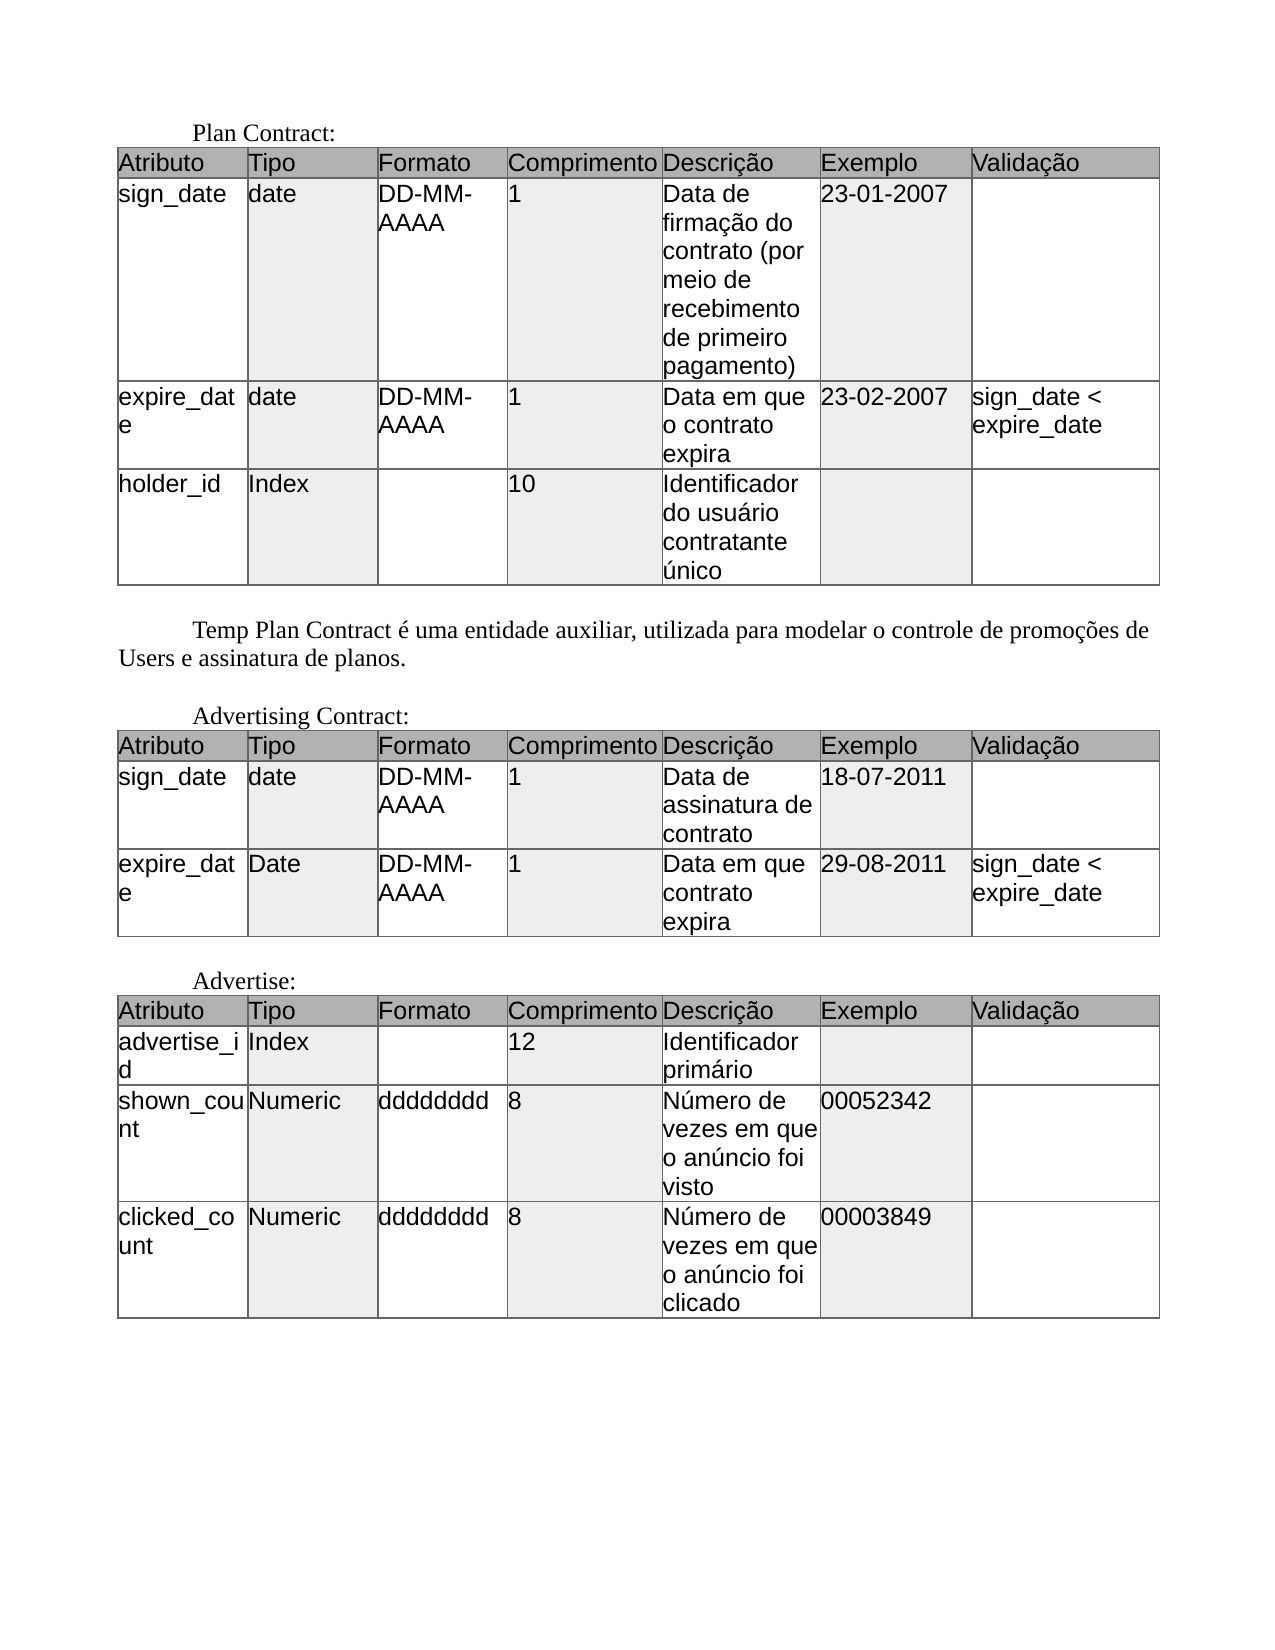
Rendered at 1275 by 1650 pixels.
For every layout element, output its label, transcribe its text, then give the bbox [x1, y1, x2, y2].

table_header Exemplo [821, 148, 971, 177]
table_header Exemplo [821, 731, 971, 760]
table_header Validação [973, 731, 1159, 760]
table_cell Index [249, 470, 377, 584]
table_cell shown_count [119, 1086, 247, 1201]
table_cell [379, 470, 507, 584]
table_cell 1 [508, 179, 662, 380]
table_cell Date [249, 850, 377, 936]
table_cell 1 [508, 382, 662, 468]
table_cell Data em que contrato expira [663, 850, 820, 936]
table_header Atributo [119, 731, 247, 760]
table_cell dddddddd [379, 1086, 507, 1201]
table_header Tipo [249, 148, 377, 177]
table_cell 1 [508, 762, 662, 848]
table_cell DD-MM-AAAA [379, 382, 507, 468]
table_cell Data em que o contrato expira [663, 382, 820, 468]
table_header Atributo [119, 148, 247, 177]
table_header Formato [379, 148, 507, 177]
table_cell 18-07-2011 [821, 762, 971, 848]
table_cell 29-08-2011 [821, 850, 971, 936]
table_cell sign_date < expire_date [973, 850, 1159, 936]
text Temp Plan Contract é uma entidade auxiliar, utilizada para modelar o controle de promoções de Users e assinatura de planos. [118, 615, 1157, 672]
table_cell [973, 1027, 1159, 1084]
table_cell date [249, 382, 377, 468]
table_cell 23-01-2007 [821, 179, 971, 380]
table_header Exemplo [821, 996, 971, 1025]
table_header Descrição [663, 996, 820, 1025]
table_cell date [249, 762, 377, 848]
table_header Formato [379, 996, 507, 1025]
table_cell clicked_count [119, 1202, 247, 1317]
table_header Tipo [249, 731, 377, 760]
table_header Validação [973, 148, 1159, 177]
table_cell Index [249, 1027, 377, 1084]
text Advertise: [118, 966, 1157, 995]
table_cell 8 [508, 1086, 662, 1201]
table_cell 10 [508, 470, 662, 584]
table_cell [973, 1086, 1159, 1201]
table_cell Número de vezes em que o anúncio foi visto [663, 1086, 820, 1201]
table_cell [821, 1027, 971, 1084]
table_cell DD-MM-AAAA [379, 850, 507, 936]
table_header Comprimento [508, 148, 662, 177]
table_cell 23-02-2007 [821, 382, 971, 468]
table_cell [379, 1027, 507, 1084]
table_cell Numeric [249, 1086, 377, 1201]
table_cell [973, 762, 1159, 848]
table_cell advertise_id [119, 1027, 247, 1084]
table_cell Identificador do usuário contratante único [663, 470, 820, 584]
table_cell 1 [508, 850, 662, 936]
table_cell dddddddd [379, 1202, 507, 1317]
table_cell expire_date [119, 382, 247, 468]
table_cell Identificador primário [663, 1027, 820, 1084]
table_cell Número de vezes em que o anúncio foi clicado [663, 1202, 820, 1317]
table_cell sign_date [119, 179, 247, 380]
table_cell [973, 179, 1159, 380]
table_header Tipo [249, 996, 377, 1025]
table_cell 00003849 [821, 1202, 971, 1317]
table_header Descrição [663, 148, 820, 177]
table_cell [821, 470, 971, 584]
table_cell Data de firmação do contrato (por meio de recebimento de primeiro pagamento) [663, 179, 820, 380]
table_cell DD-MM-AAAA [379, 179, 507, 380]
table_header Comprimento [508, 996, 662, 1025]
table_cell [973, 1202, 1159, 1317]
table_header Validação [973, 996, 1159, 1025]
table_cell 12 [508, 1027, 662, 1084]
table_cell DD-MM-AAAA [379, 762, 507, 848]
table_cell [973, 470, 1159, 584]
table_cell sign_date < expire_date [973, 382, 1159, 468]
table_header Comprimento [508, 731, 662, 760]
table_header Formato [379, 731, 507, 760]
table_cell expire_date [119, 850, 247, 936]
table_cell date [249, 179, 377, 380]
table_cell Data de assinatura de contrato [663, 762, 820, 848]
text Plan Contract: [118, 118, 1157, 147]
table_cell 8 [508, 1202, 662, 1317]
table_cell 00052342 [821, 1086, 971, 1201]
table_header Atributo [119, 996, 247, 1025]
table_header Descrição [663, 731, 820, 760]
table_cell sign_date [119, 762, 247, 848]
text Advertising Contract: [118, 701, 1157, 730]
table_cell Numeric [249, 1202, 377, 1317]
table_cell holder_id [119, 470, 247, 584]
